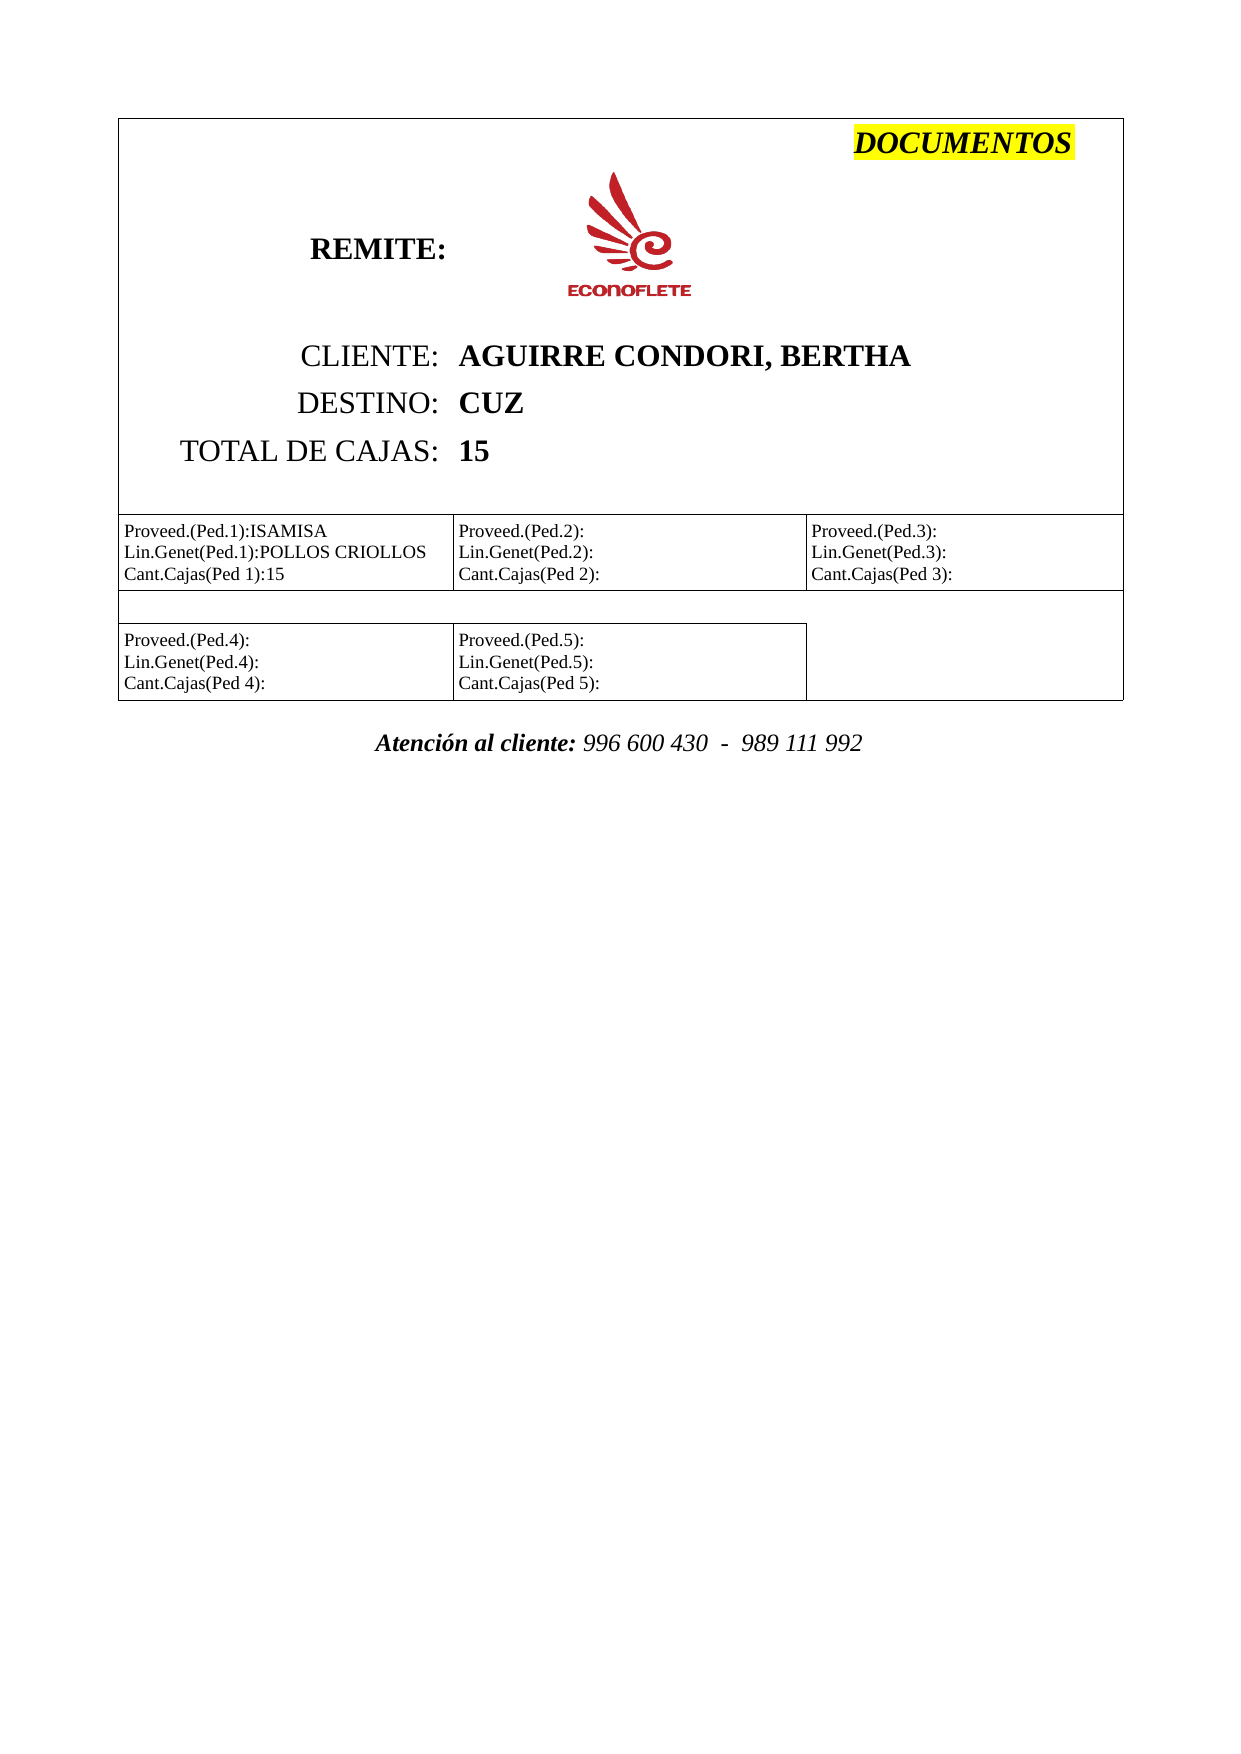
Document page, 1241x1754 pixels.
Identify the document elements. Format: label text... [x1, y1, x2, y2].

table_cell [119, 591, 453, 623]
table_header [119, 119, 453, 166]
table_cell CLIENTE: [119, 332, 453, 379]
table_cell TOTAL DE CAJAS: [119, 426, 453, 474]
table_cell [807, 623, 1123, 699]
table_cell [453, 166, 806, 332]
table_cell [119, 474, 453, 514]
table_cell [806, 166, 1123, 332]
table_cell Proveed.(Ped.3): Lin.Genet(Ped.3): Cant.Cajas(Ped 3): [807, 515, 1123, 590]
table_cell [806, 379, 1123, 426]
table_header DOCUMENTOS [806, 119, 1123, 166]
table_cell [453, 474, 806, 514]
table_cell Proveed.(Ped.5): Lin.Genet(Ped.5): Cant.Cajas(Ped 5): [454, 624, 806, 699]
table_cell Proveed.(Ped.2): Lin.Genet(Ped.2): Cant.Cajas(Ped 2): [454, 515, 806, 590]
table_cell [806, 591, 1123, 623]
table_cell CUZ [453, 379, 806, 426]
table_header [453, 119, 806, 166]
table_cell Proveed.(Ped.1):ISAMISA Lin.Genet(Ped.1):POLLOS CRIOLLOS Cant.Cajas(Ped 1):15 [119, 515, 453, 590]
table_cell Proveed.(Ped.4): Lin.Genet(Ped.4): Cant.Cajas(Ped 4): [119, 624, 453, 699]
table_cell DESTINO: [119, 379, 453, 426]
table_cell [806, 474, 1123, 514]
table_cell AGUIRRE CONDORI, BERTHA [453, 332, 1123, 379]
table_cell 15 [453, 426, 1123, 474]
table_cell REMITE: [119, 166, 453, 332]
text Atención al cliente: 996 600 430 - 989 111 992 [118, 728, 1122, 757]
picture [552, 171, 707, 297]
table_cell [453, 591, 806, 623]
